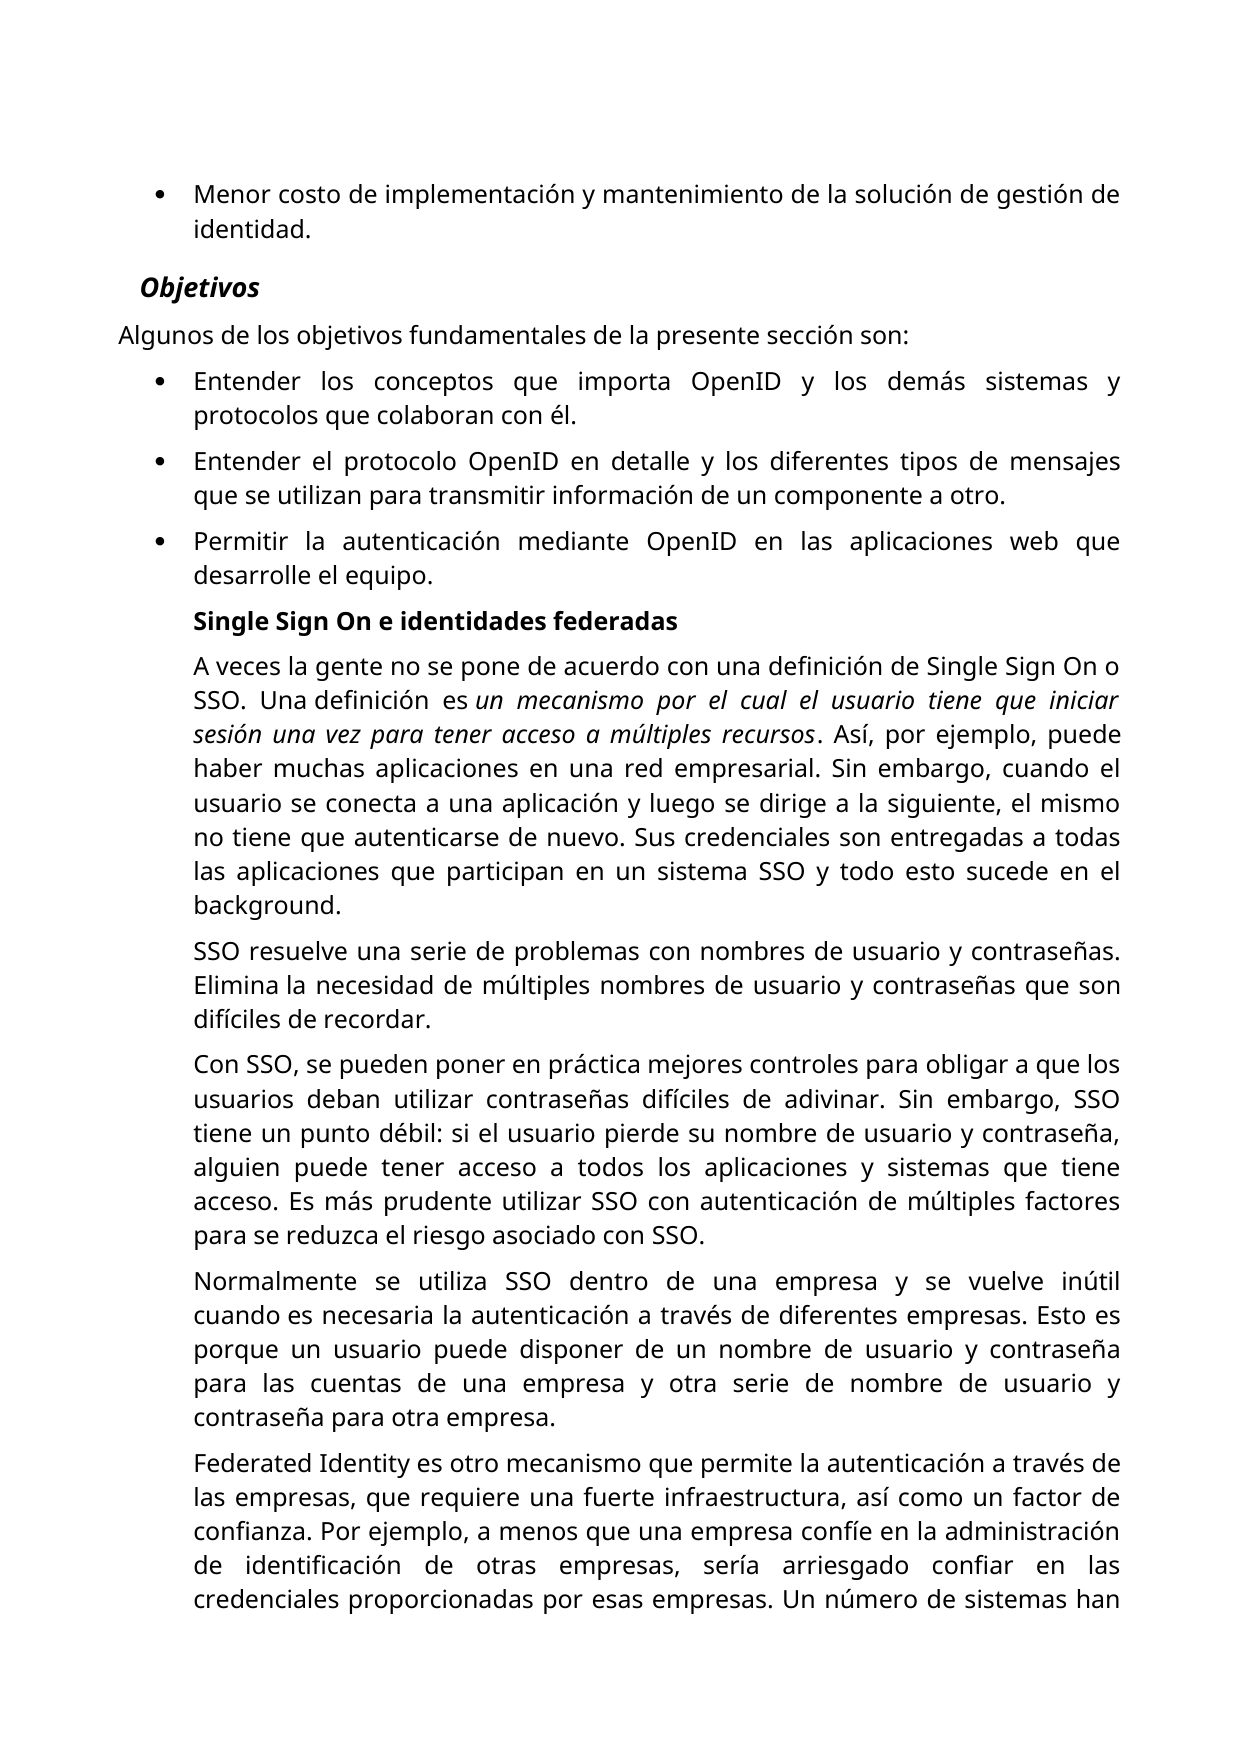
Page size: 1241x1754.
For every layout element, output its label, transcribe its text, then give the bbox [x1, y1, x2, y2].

text Single Sign On e identidades federadas [193, 603, 678, 637]
text Normalmente se utiliza SSO dentro de una empresa y se vuelve inútil cuando es necesaria la autenticación a través de diferentes empresas. Esto es porque un usuario puede disponer de un nombre de usuario y contraseña para las cuentas de una empresa y otra serie de nombre de usuario y contraseña para otra empresa. [193, 1263, 1122, 1434]
text Algunos de los objetivos fundamentales de la presente sección son: [118, 318, 910, 352]
subtitle Objetivos [267, 269, 1122, 306]
text Federated Identity es otro mecanismo que permite la autenticación a través de las empresas, que requiere una fuerte infraestructura, así como un factor de confianza. Por ejemplo, a menos que una empresa confíe en la administración de identificación de otras empresas, sería arriesgado confiar en las credenciales proporcionadas por esas empresas. Un número de sistemas han [193, 1445, 1122, 1616]
list Entender los conceptos que importa OpenID y los demás sistemas y protocolos que colaboran con él. [156, 363, 1122, 432]
text [916, 318, 1122, 352]
list Permitir la autenticación mediante OpenID en las aplicaciones web que desarrolle el equipo. [156, 523, 1122, 591]
text [685, 603, 1122, 637]
text Con SSO, se pueden poner en práctica mejores controles para obligar a que los usuarios deban utilizar contraseñas difíciles de adivinar. Sin embargo, SSO tiene un punto débil: si el usuario pierde su nombre de usuario y contraseña, alguien puede tener acceso a todos los aplicaciones y sistemas que tiene acceso. Es más prudente utilizar SSO con autenticación de múltiples factores para se reduzca el riesgo asociado con SSO. [193, 1047, 1122, 1252]
text SSO resuelve una serie de problemas con nombres de usuario y contraseñas. Elimina la necesidad de múltiples nombres de usuario y contraseñas que son difíciles de recordar. [193, 933, 1122, 1035]
list Menor costo de implementación y mantenimiento de la solución de gestión de identidad. [156, 177, 1122, 245]
list Entender el protocolo OpenID en detalle y los diferentes tipos de mensajes que se utilizan para transmitir información de un componente a otro. [156, 443, 1122, 511]
text A veces la gente no se pone de acuerdo con una definición de Single Sign On o SSO. Una definición es un mecanismo por el cual el usuario tiene que iniciar sesión una vez para tener acceso a múltiples recursos. Así, por ejemplo, puede haber muchas aplicaciones en una red empresarial. Sin embargo, cuando el usuario se conecta a una aplicación y luego se dirige a la siguiente, el mismo no tiene que autenticarse de nuevo. Sus credenciales son entregadas a todas las aplicaciones que participan en un sistema SSO y todo esto sucede en el background. [193, 649, 1122, 921]
